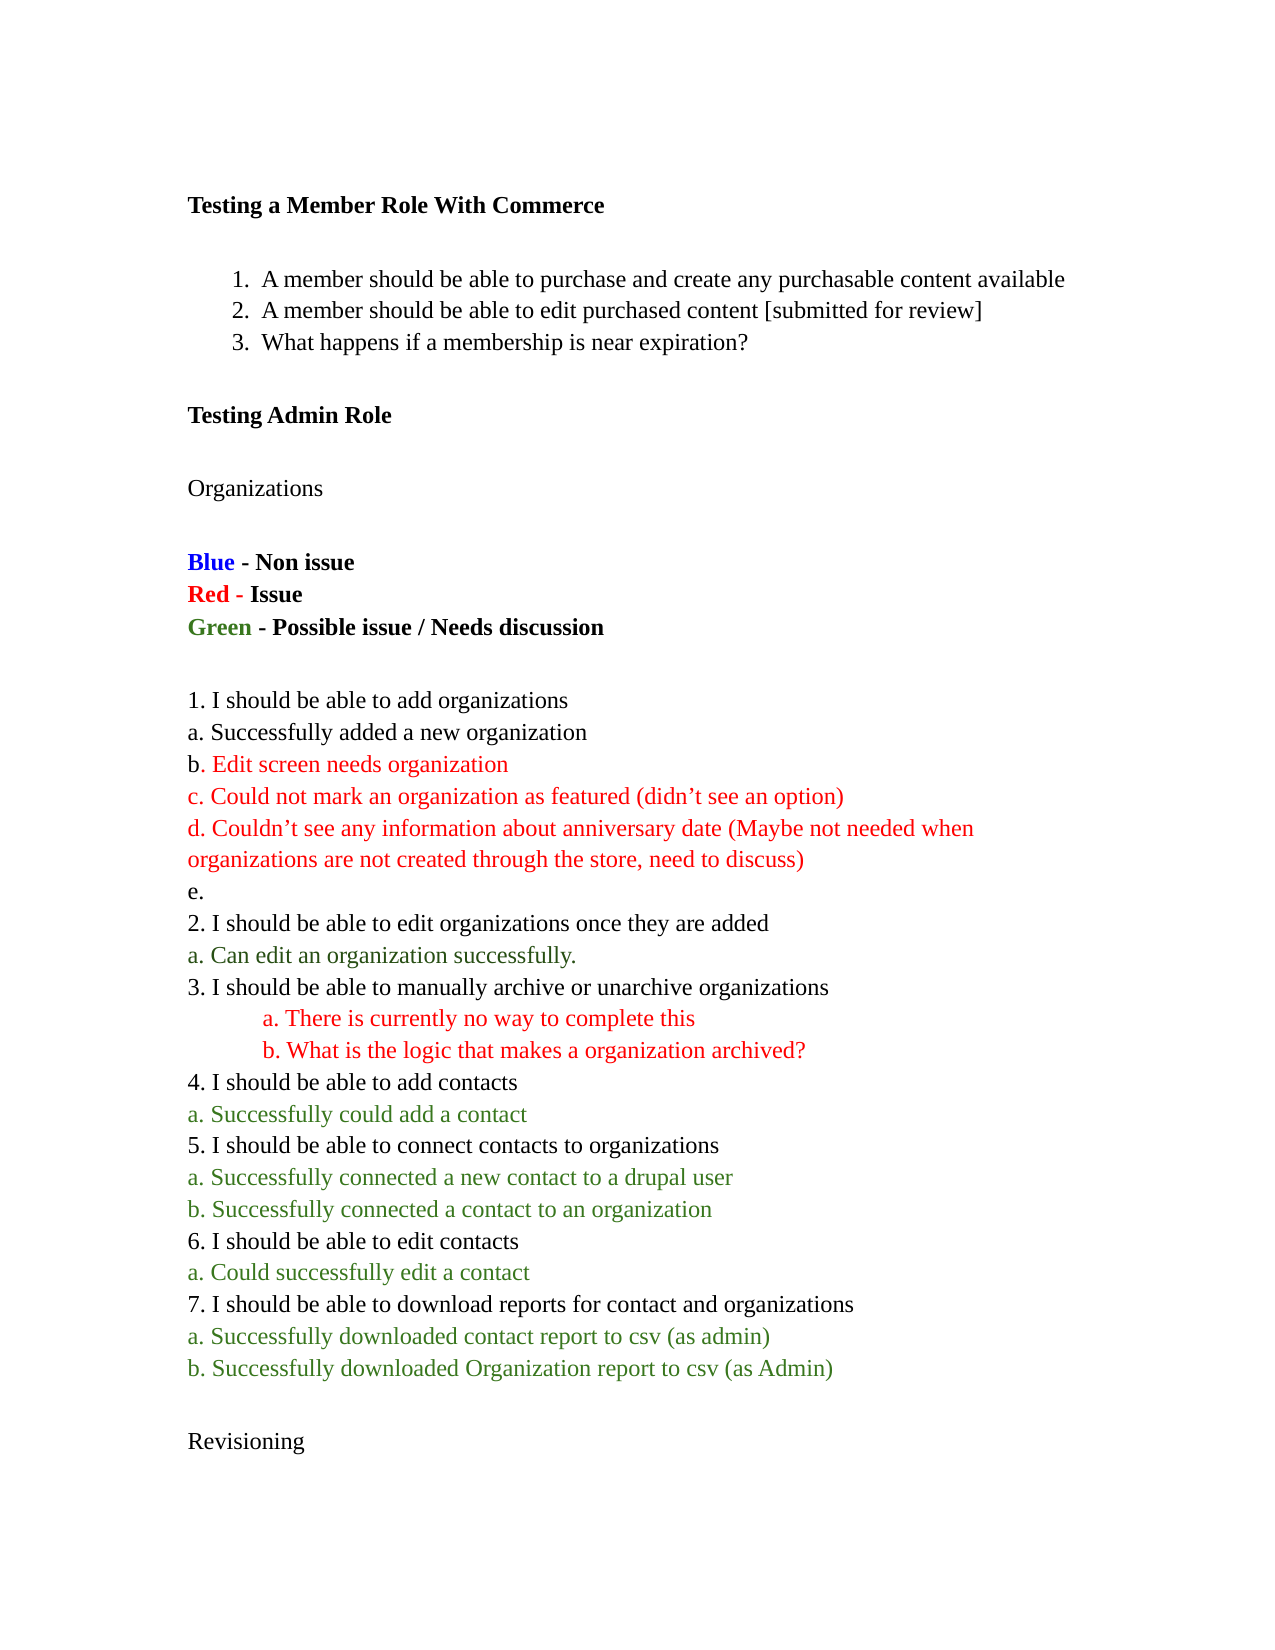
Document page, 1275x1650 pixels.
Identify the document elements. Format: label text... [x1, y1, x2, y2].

text a. Successfully could add a contact [187, 1099, 1087, 1127]
list A member should be able to purchase and create any purchasable content available [232, 264, 1087, 292]
text a. Successfully connected a new contact to a drupal user [187, 1163, 1087, 1191]
text 3. I should be able to manually archive or unarchive organizations [187, 972, 1087, 1000]
text Revisioning [187, 1426, 1087, 1454]
list A member should be able to edit purchased content [submitted for review] [232, 296, 1087, 324]
text b. What is the logic that makes a organization archived? [187, 1036, 1087, 1064]
text Testing a Member Role With Commerce [187, 191, 1087, 219]
text Testing Admin Role [187, 401, 1087, 429]
text b. Edit screen needs organization [187, 750, 1087, 778]
text 2. I should be able to edit organizations once they are added [187, 909, 1087, 937]
text a. There is currently no way to complete this [187, 1004, 1087, 1032]
text a. Can edit an organization successfully. [187, 940, 1087, 968]
text b. Successfully downloaded Organization report to csv (as Admin) [187, 1353, 1087, 1381]
text c. Could not mark an organization as featured (didn’t see an option) [187, 782, 1087, 809]
text 7. I should be able to download reports for contact and organizations [187, 1290, 1087, 1318]
text a. Successfully downloaded contact report to csv (as admin) [187, 1322, 1087, 1349]
text Blue - Non issue [187, 547, 1087, 576]
text a. Successfully added a new organization [187, 718, 1087, 746]
text 1. I should be able to add organizations [187, 686, 1087, 714]
text Organizations [187, 474, 1087, 502]
text d. Couldn’t see any information about anniversary date (Maybe not needed when organizations are not created through the store, need to discuss) [187, 813, 1087, 873]
text Red - Issue [187, 579, 1087, 608]
text b. Successfully connected a contact to an organization [187, 1194, 1087, 1222]
list What happens if a membership is near expiration? [232, 328, 1087, 356]
text Green - Possible issue / Needs discussion [187, 612, 1087, 641]
text 5. I should be able to connect contacts to organizations [187, 1131, 1087, 1159]
text e. [187, 877, 1087, 905]
text a. Could successfully edit a contact [187, 1258, 1087, 1286]
text 6. I should be able to edit contacts [187, 1226, 1087, 1254]
text 4. I should be able to add contacts [187, 1067, 1087, 1095]
